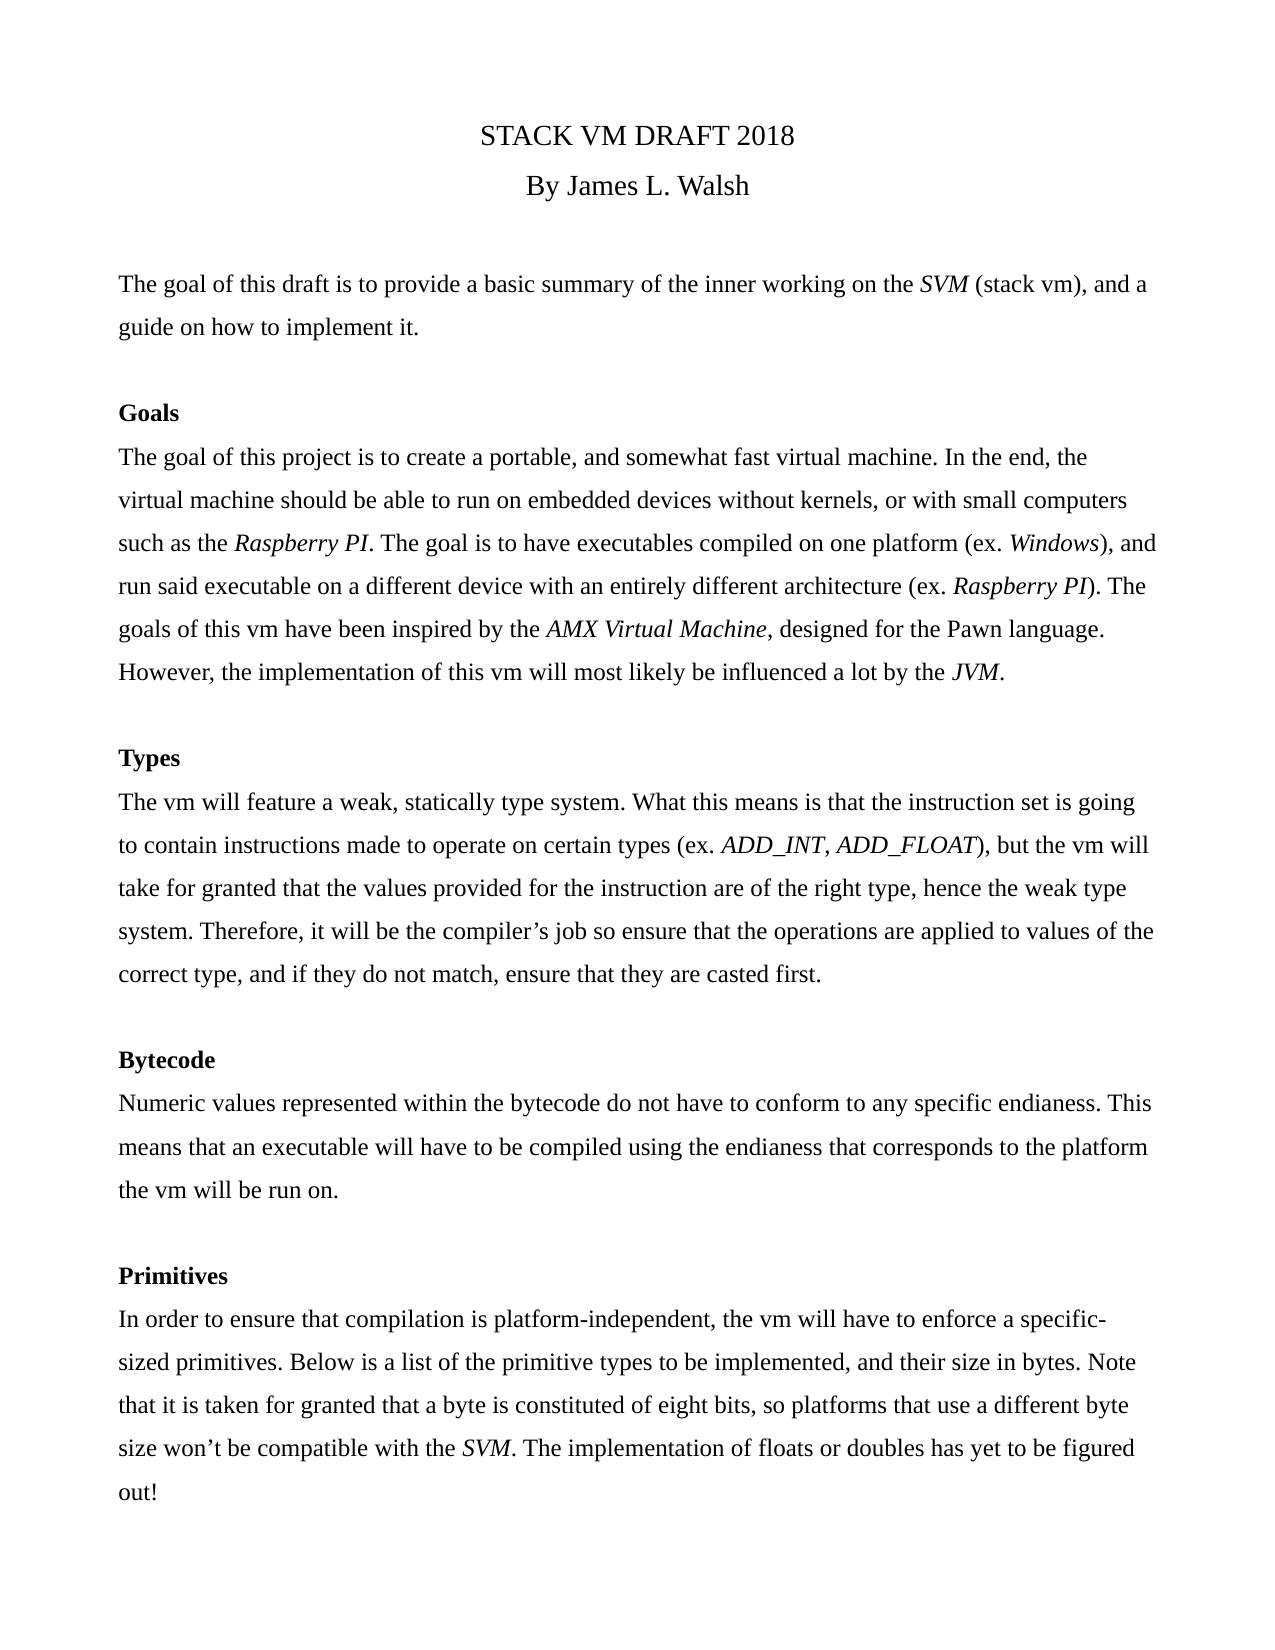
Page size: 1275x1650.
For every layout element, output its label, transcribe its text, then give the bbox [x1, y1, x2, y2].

text By James L. Walsh [118, 168, 1157, 202]
text In order to ensure that compilation is platform-independent, the vm will have to enforce a specific-sized primitives. Below is a list of the primitive types to be implemented, and their size in bytes. Note that it is taken for granted that a byte is constituted of eight bits, so platforms that use a different byte size won’t be compatible with the SVM. The implementation of floats or doubles has yet to be figured out! [118, 1304, 1157, 1505]
text Primitives [118, 1261, 1157, 1290]
text Goals [118, 398, 1157, 427]
text Types [118, 743, 1157, 772]
text The goal of this project is to create a portable, and somewhat fast virtual machine. In the end, the virtual machine should be able to run on embedded devices without kernels, or with small computers such as the Raspberry PI. The goal is to have executables compiled on one platform (ex. Windows), and run said executable on a different device with an entirely different architecture (ex. Raspberry PI). The goals of this vm have been inspired by the AMX Virtual Machine, designed for the Pawn language. However, the implementation of this vm will most likely be influenced a lot by the JVM. [118, 442, 1157, 686]
text Bytecode [118, 1045, 1157, 1074]
text The vm will feature a weak, statically type system. What this means is that the instruction set is going to contain instructions made to operate on certain types (ex. ADD_INT, ADD_FLOAT), but the vm will take for granted that the values provided for the instruction are of the right type, hence the weak type system. Therefore, it will be the compiler’s job so ensure that the operations are applied to values of the correct type, and if they do not match, ensure that they are casted first. [118, 787, 1157, 988]
text The goal of this draft is to provide a basic summary of the inner working on the SVM (stack vm), and a guide on how to implement it. [118, 269, 1157, 341]
text Numeric values represented within the bytecode do not have to conform to any specific endianess. This means that an executable will have to be compiled using the endianess that corresponds to the platform the vm will be run on. [118, 1088, 1157, 1203]
text STACK VM DRAFT 2018 [118, 118, 1157, 152]
